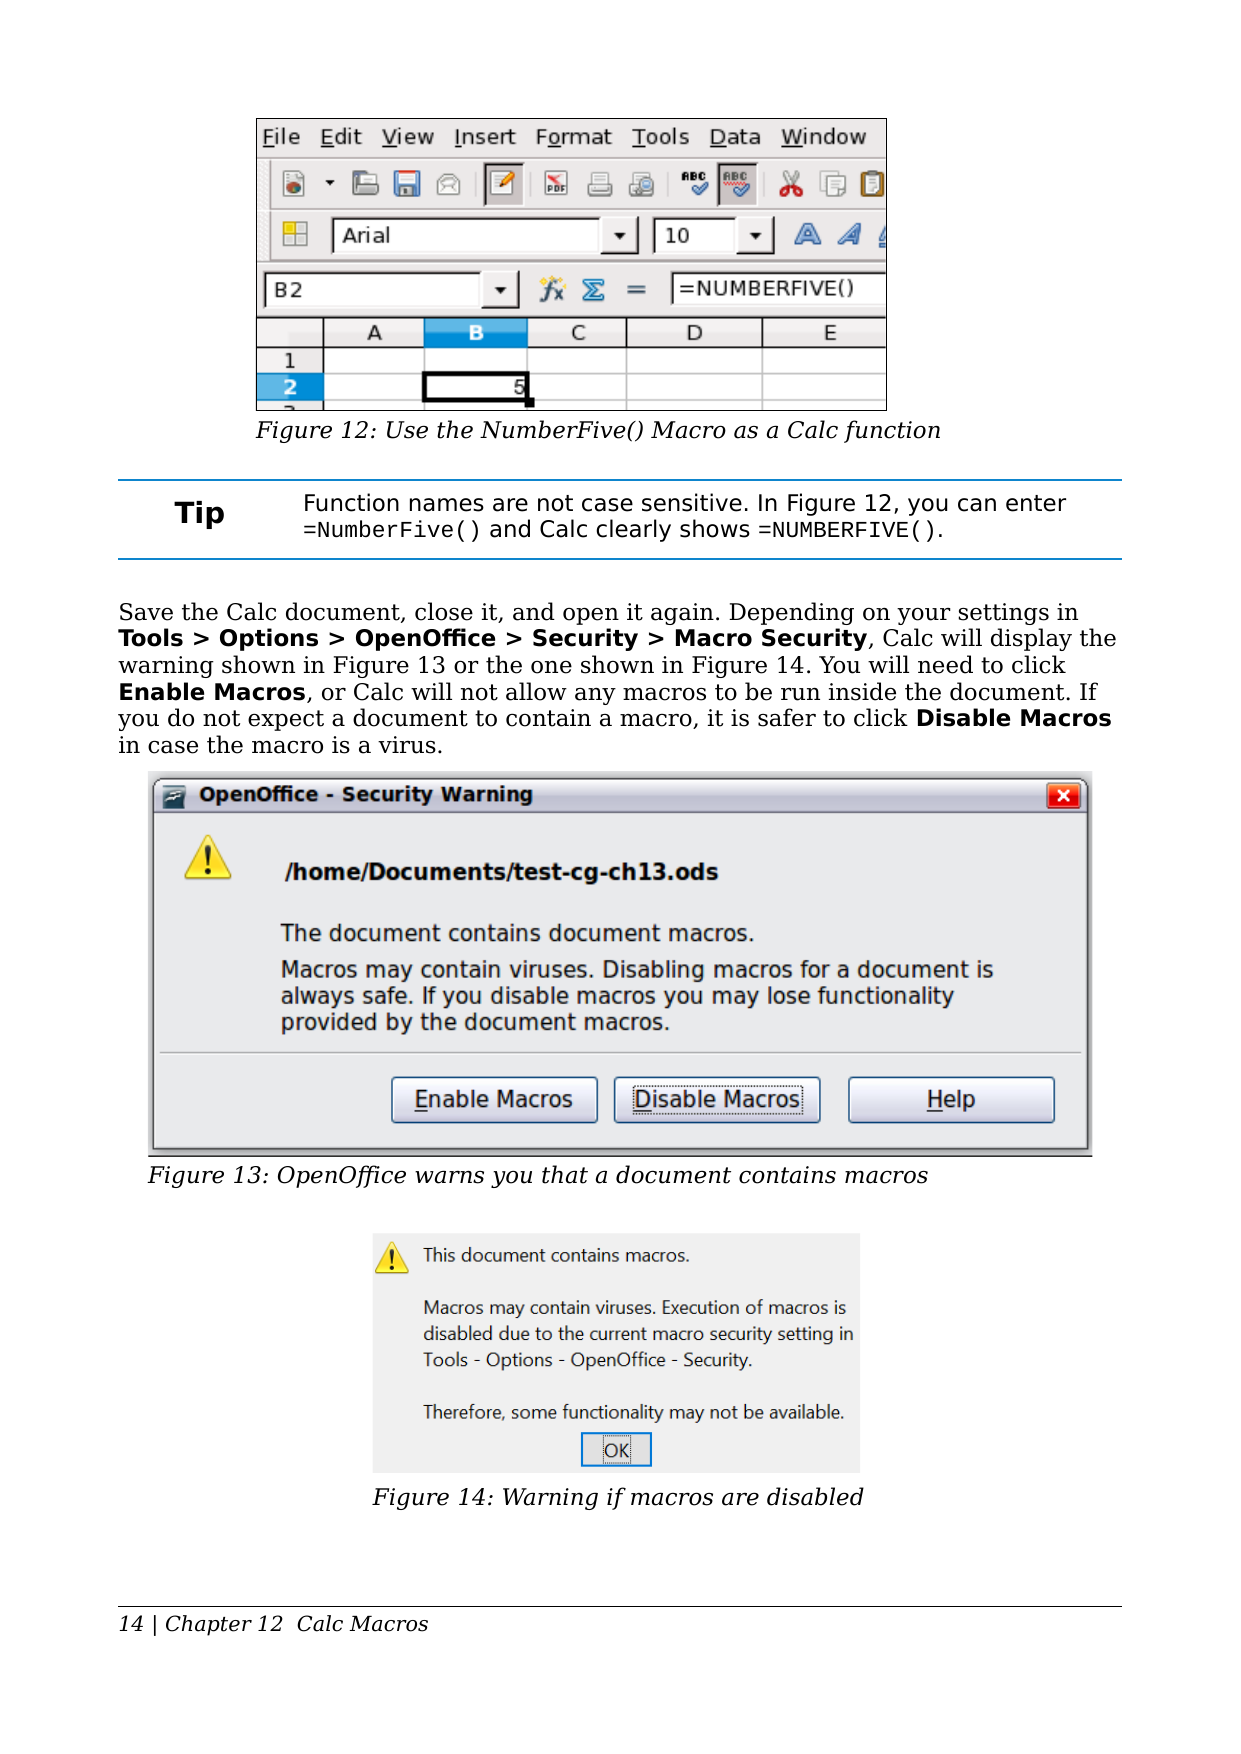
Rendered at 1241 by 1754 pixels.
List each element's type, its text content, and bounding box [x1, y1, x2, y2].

picture [147, 771, 1093, 1157]
text Save the Calc document, close it, and open it again. Depending on your settings in Tools > Options > OpenOffice > Security > Macro Security, Calc will display the warning shown in Figure 13 or the one shown in Figure 14. You will need to click Enable Macros, or Calc will not allow any macros to be run inside the document. If you do not expect a document to contain a macro, it is safer to click Disable Macros in case the macro is a virus. [118, 599, 1122, 759]
text Figure 12: Use the NumberFive() Macro as a Calc function [256, 417, 984, 444]
table_header Tip [118, 481, 281, 558]
text Figure 13: OpenOffice warns you that a document contains macros [148, 1163, 1092, 1189]
text Figure 14: Warning if macros are disabled [373, 1484, 868, 1511]
picture [257, 119, 886, 410]
table_header Function names are not case sensitive. In Figure 12, you can enter =NumberFive() and Calc clearly shows =NUMBERFIVE(). [281, 481, 1122, 558]
picture [372, 1226, 861, 1473]
